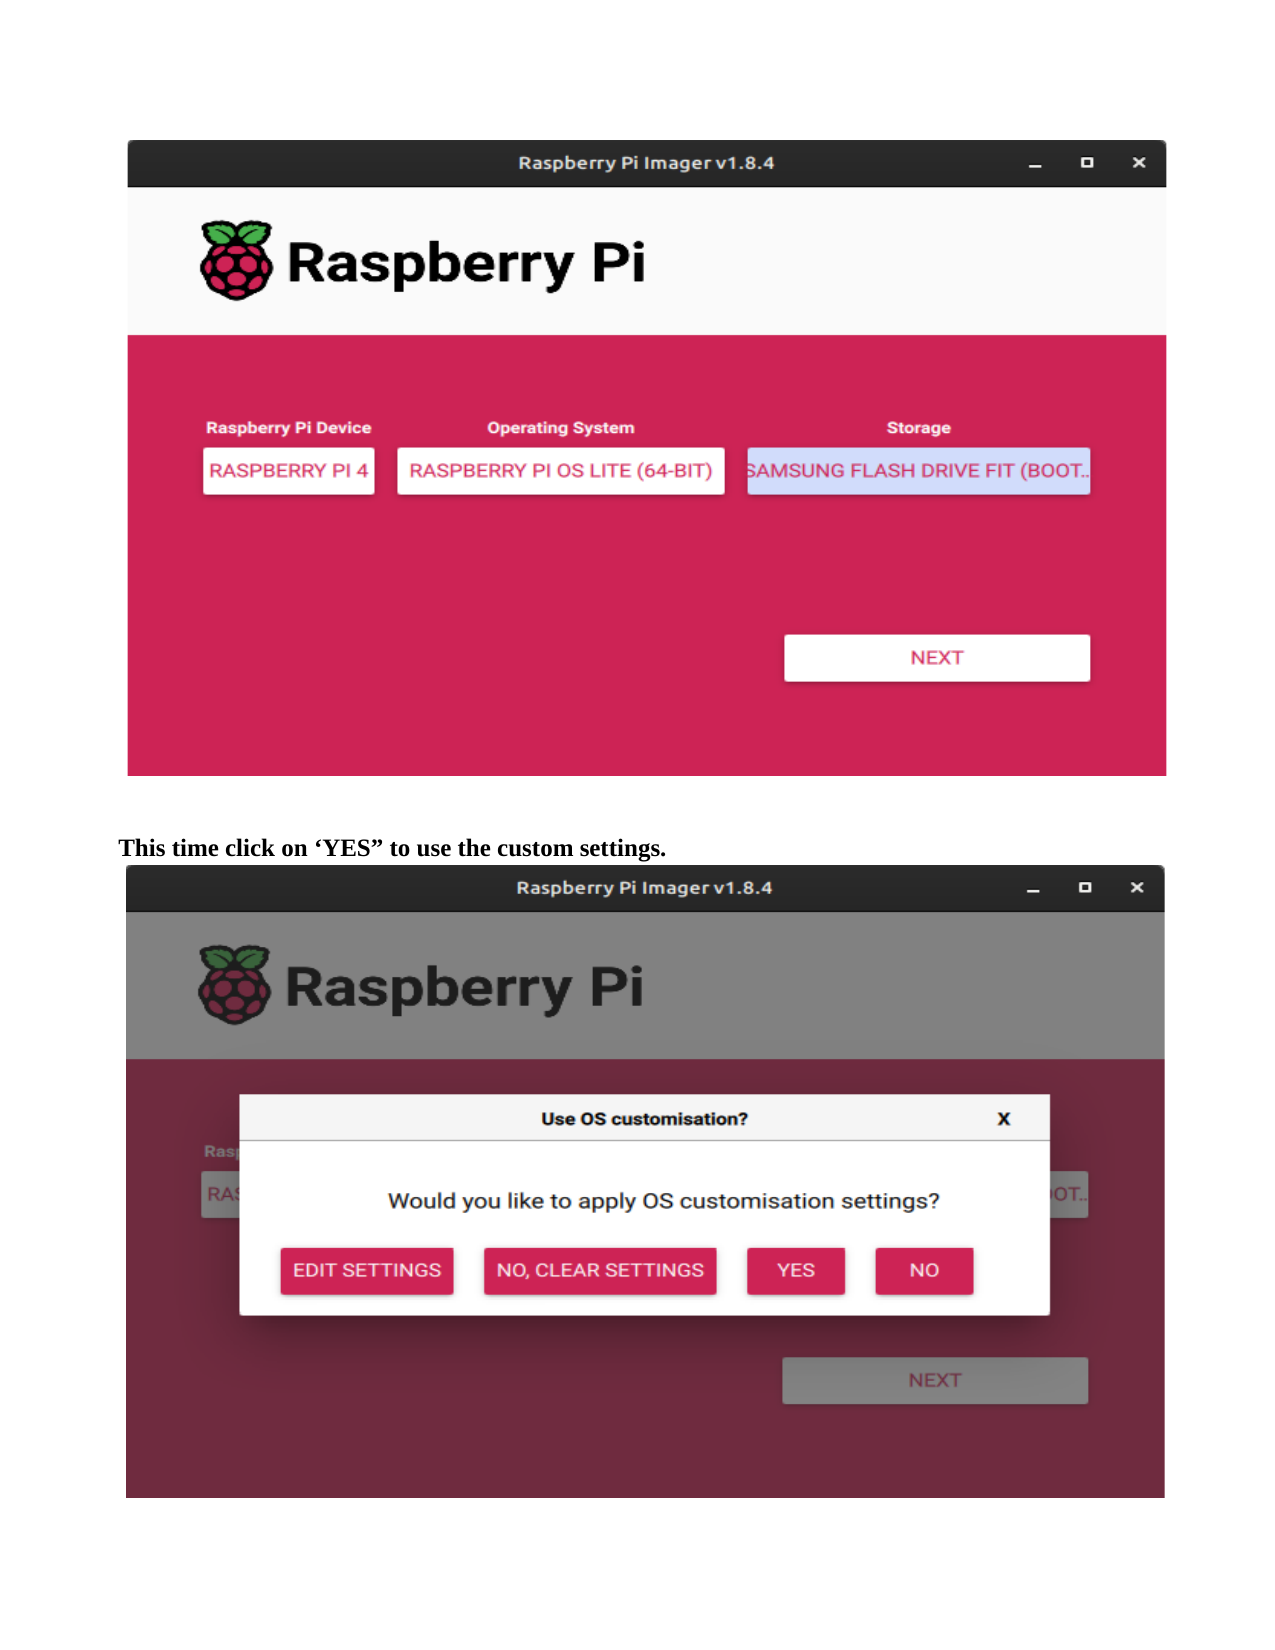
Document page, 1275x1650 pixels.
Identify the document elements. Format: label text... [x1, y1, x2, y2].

picture [127, 140, 1167, 776]
text This time click on ‘YES” to use the custom settings. [118, 833, 1157, 862]
picture [126, 865, 1165, 1498]
